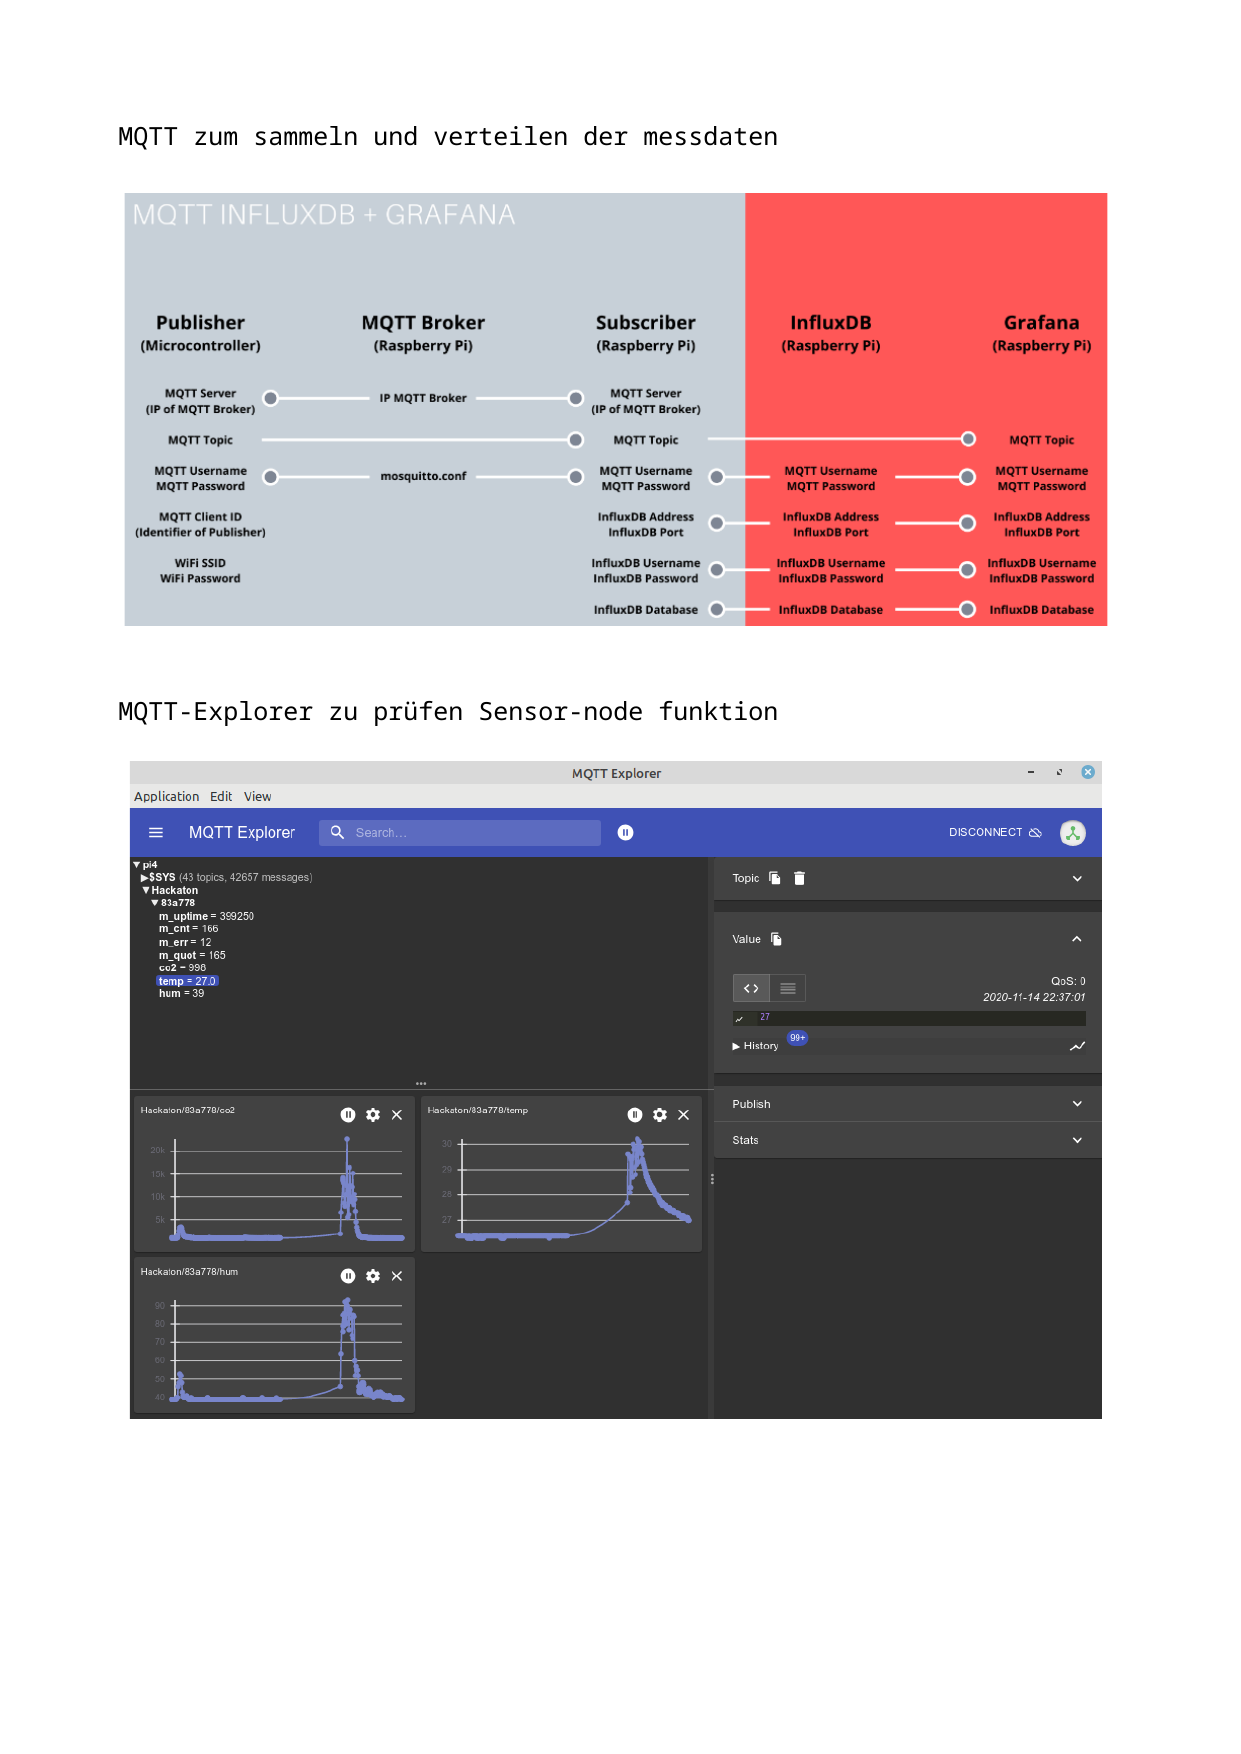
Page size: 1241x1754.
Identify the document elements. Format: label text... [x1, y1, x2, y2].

text MQTT-Explorer zu prüfen Sensor-node funktion [118, 694, 1122, 728]
text MQTT zum sammeln und verteilen der messdaten [118, 118, 1122, 152]
picture [129, 761, 1102, 1419]
picture [124, 193, 1108, 626]
